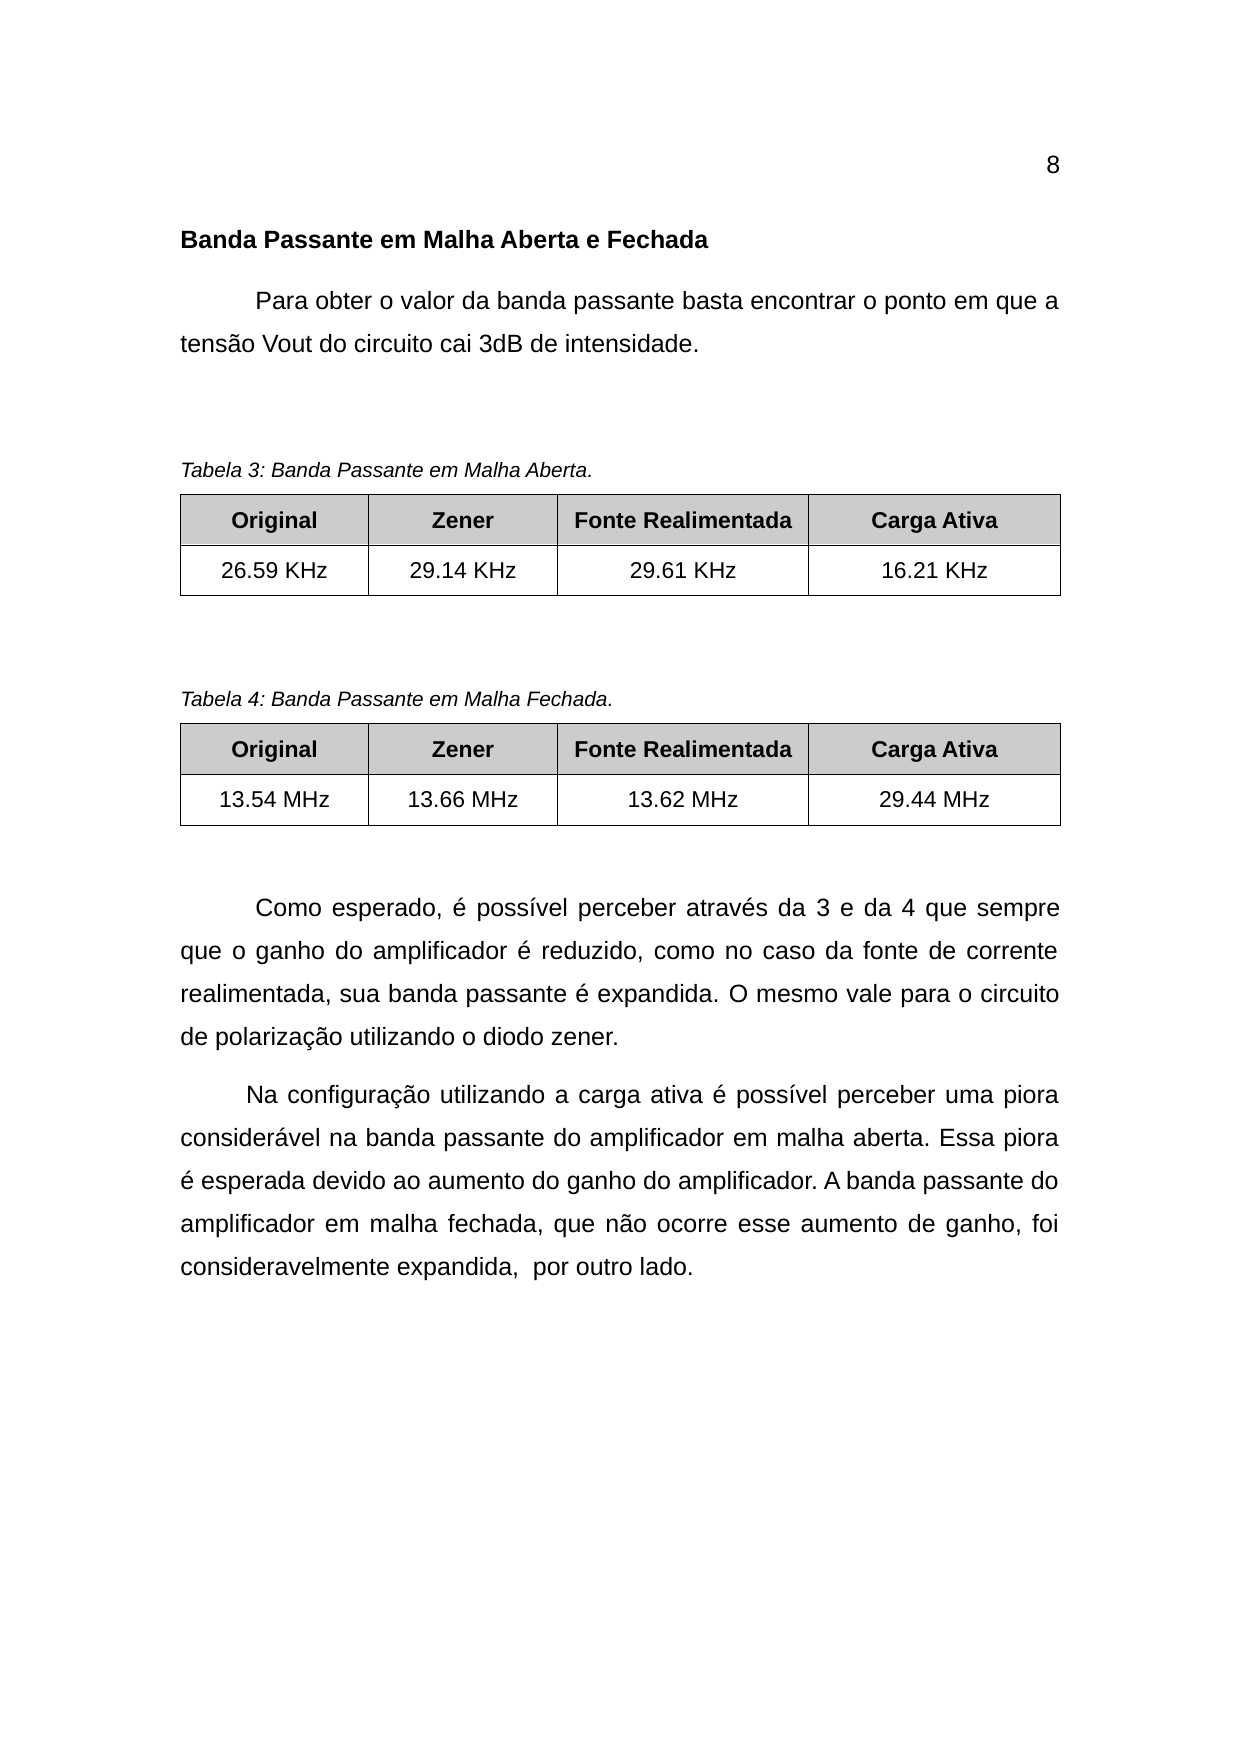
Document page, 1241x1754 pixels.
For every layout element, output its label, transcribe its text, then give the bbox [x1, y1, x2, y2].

subtitle Banda Passante em Malha Aberta e Fechada [180, 225, 1060, 254]
table_cell 16.21 KHz [809, 546, 1060, 595]
table_cell 13.66 MHz [369, 775, 557, 824]
table_header Zener [369, 495, 557, 544]
text Tabela 3: Banda Passante em Malha Aberta. [180, 457, 1060, 481]
table_cell 29.14 KHz [369, 546, 557, 595]
table_header Fonte Realimentada [558, 495, 808, 544]
table_cell 13.54 MHz [181, 775, 368, 824]
table_header Original [181, 724, 368, 774]
table_cell 26.59 KHz [181, 546, 368, 595]
table_header Carga Ativa [809, 495, 1060, 544]
table_header Original [181, 495, 368, 544]
text Na configuração utilizando a carga ativa é possível perceber uma piora considerável na banda passante do amplificador em malha aberta. Essa piora é esperada devido ao aumento do ganho do amplificador. A banda passante do amplificador em malha fechada, que não ocorre esse aumento de ganho, foi consideravelmente expandida, por outro lado. [180, 1080, 1060, 1281]
table_header Carga Ativa [809, 724, 1060, 774]
table_cell 13.62 MHz [558, 775, 808, 824]
text Para obter o valor da banda passante basta encontrar o ponto em que a tensão Vout do circuito cai 3dB de intensidade. [180, 286, 1060, 358]
table_cell 29.61 KHz [558, 546, 808, 595]
table_cell 29.44 MHz [809, 775, 1060, 824]
table_header Fonte Realimentada [558, 724, 808, 774]
text Como esperado, é possível perceber através da Tabela 3 e da Tabela 4 que sempre que o ganho do amplificador é reduzido, como no caso da fonte de corrente realimentada, sua banda passante é expandida. O mesmo vale para o circuito de polarização utilizando o diodo zener. [180, 893, 1060, 1051]
table_header Zener [369, 724, 557, 774]
text Tabela 4: Banda Passante em Malha Fechada. [180, 687, 1060, 711]
